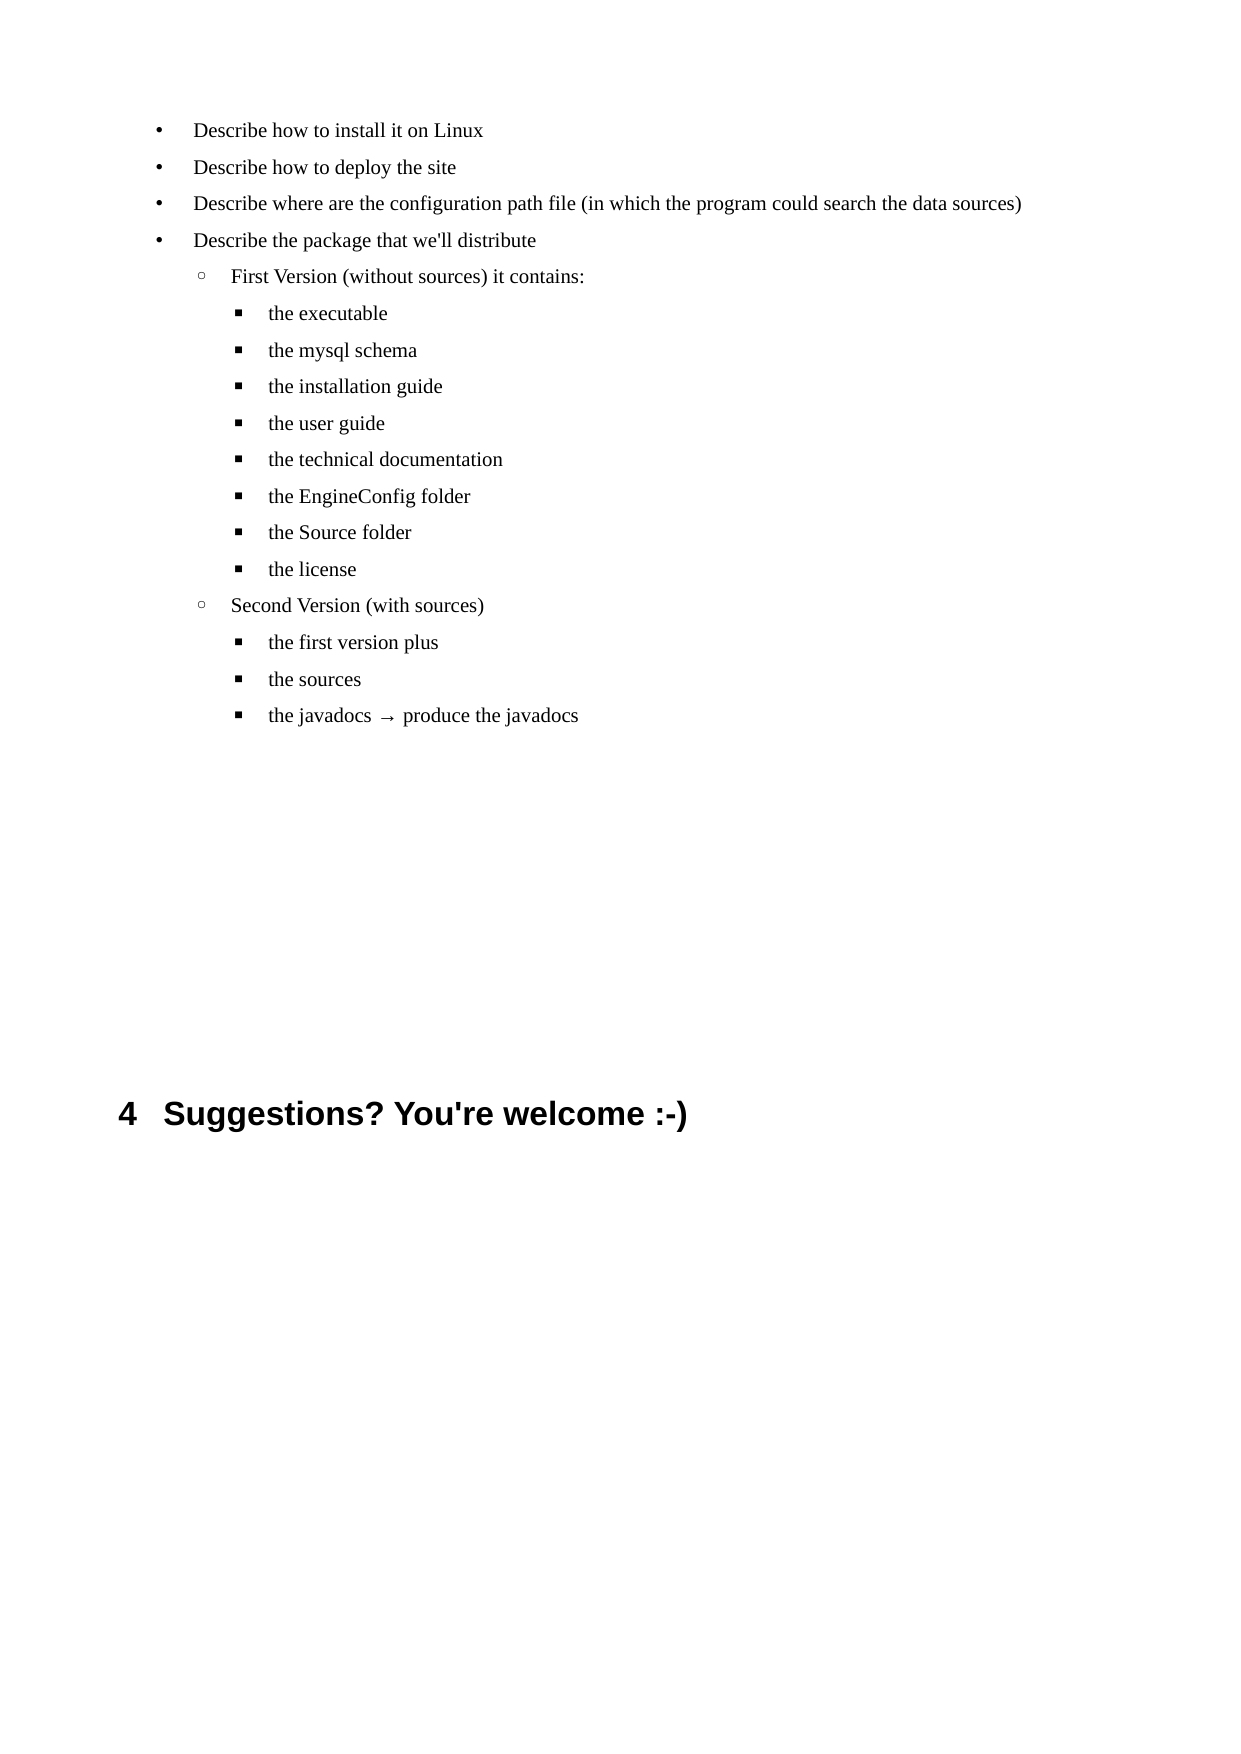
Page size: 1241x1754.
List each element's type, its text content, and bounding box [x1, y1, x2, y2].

list the executable [231, 301, 1122, 325]
list the Source folder [231, 520, 1122, 544]
list the mysql schema [231, 337, 1122, 362]
list Describe how to install it on Linux [156, 118, 1122, 142]
list Second Version (with sources) [193, 593, 1122, 617]
list Describe how to deploy the site [156, 155, 1122, 179]
list Describe the package that we'll distribute [156, 228, 1122, 252]
list the sources [231, 667, 1122, 691]
list the first version plus [231, 630, 1122, 654]
subtitle Suggestions? You're welcome :-) [118, 1094, 1122, 1132]
list the installation guide [231, 374, 1122, 398]
list the javadocs → produce the javadocs [231, 703, 1122, 727]
list the EngineConfig folder [231, 484, 1122, 508]
list the license [231, 557, 1122, 581]
list the technical documentation [231, 447, 1122, 471]
list First Version (without sources) it contains: [193, 264, 1122, 288]
list the user guide [231, 411, 1122, 435]
list Describe where are the configuration path file (in which the program could search the data sources) [156, 191, 1122, 215]
